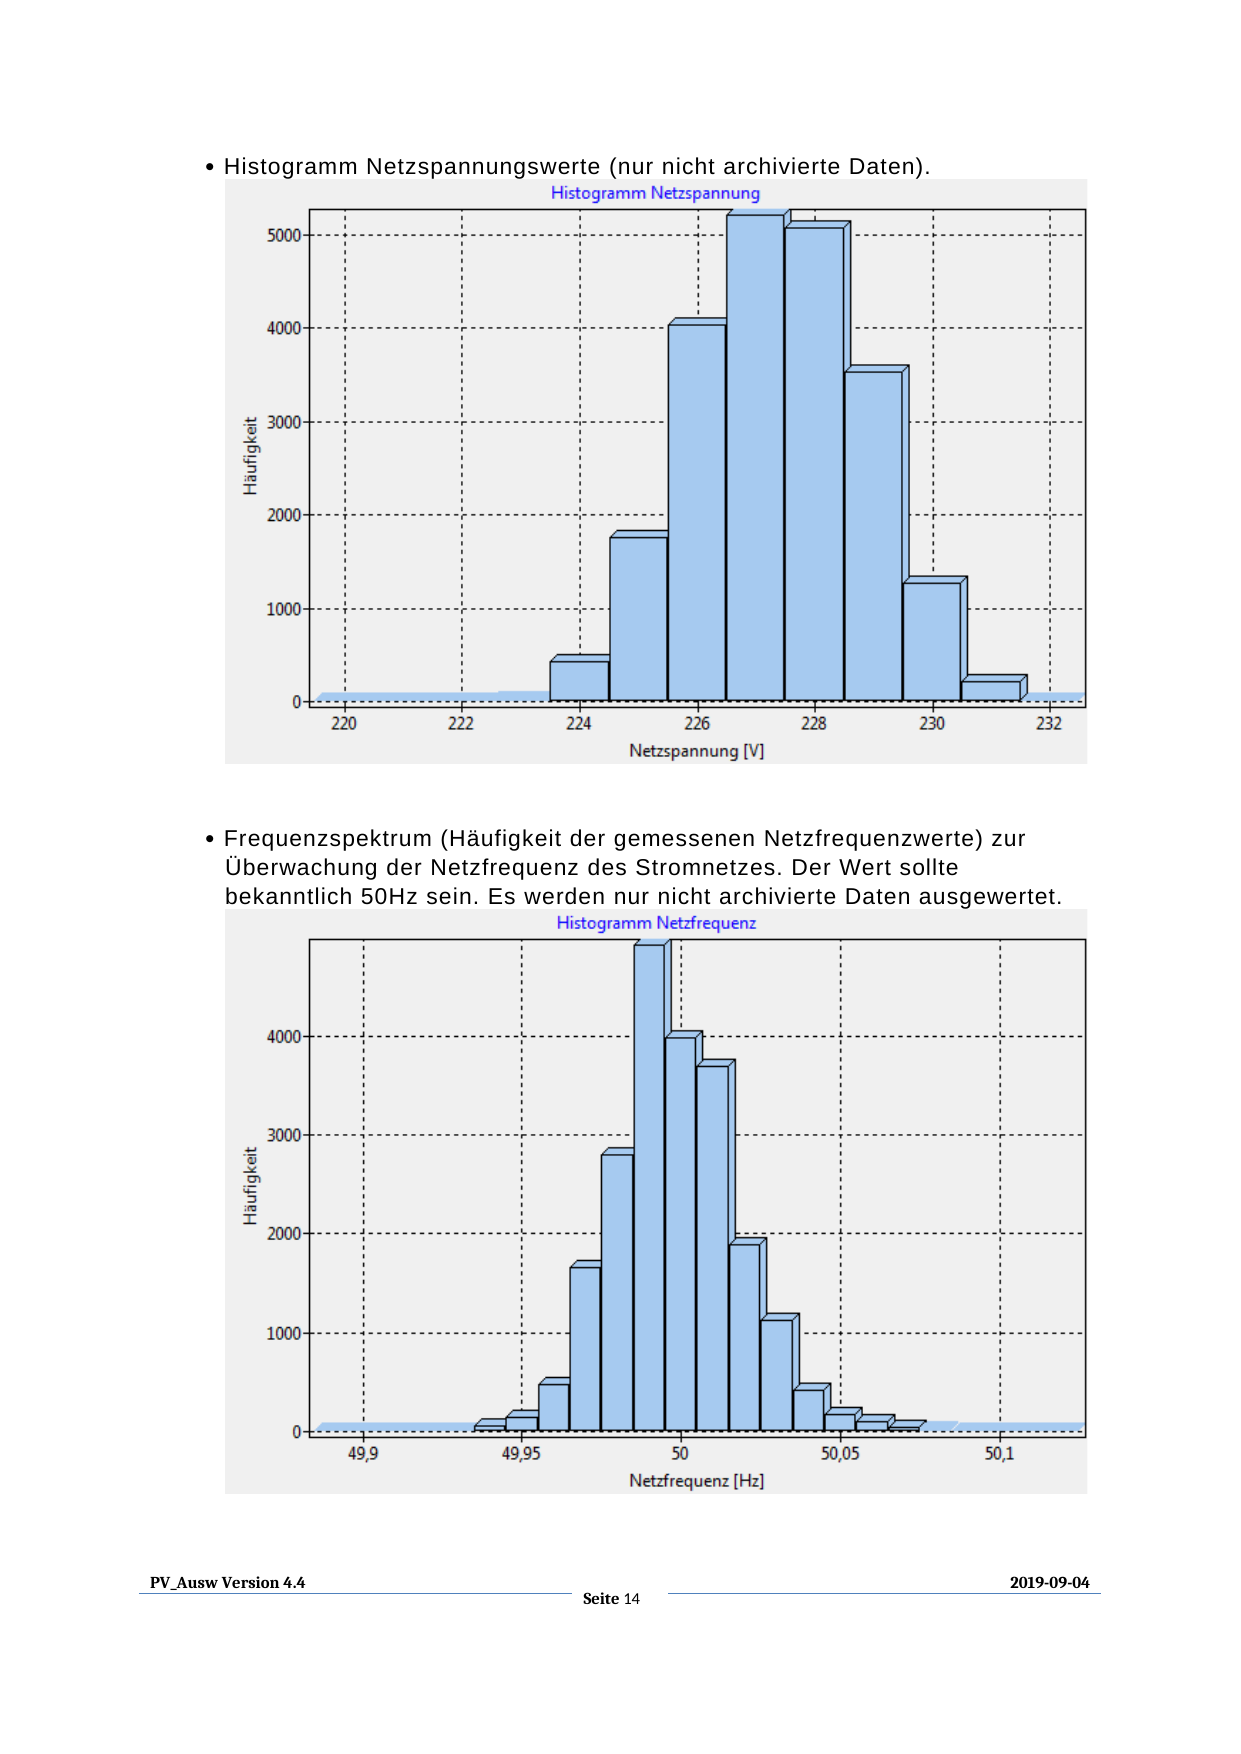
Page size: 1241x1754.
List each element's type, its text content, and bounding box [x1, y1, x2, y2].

list Frequenzspektrum (Häufigkeit der gemessenen Netzfrequenzwerte) zur Überwachung der Netzfrequenz des Stromnetzes. Der Wert sollte bekanntlich 50Hz sein. Es werden nur nicht archivierte Daten ausgewertet. [206, 822, 1090, 1552]
picture [225, 179, 1088, 764]
picture [225, 909, 1088, 1494]
list Histogramm Netzspannungswerte (nur nicht archivierte Daten). [206, 150, 1090, 822]
